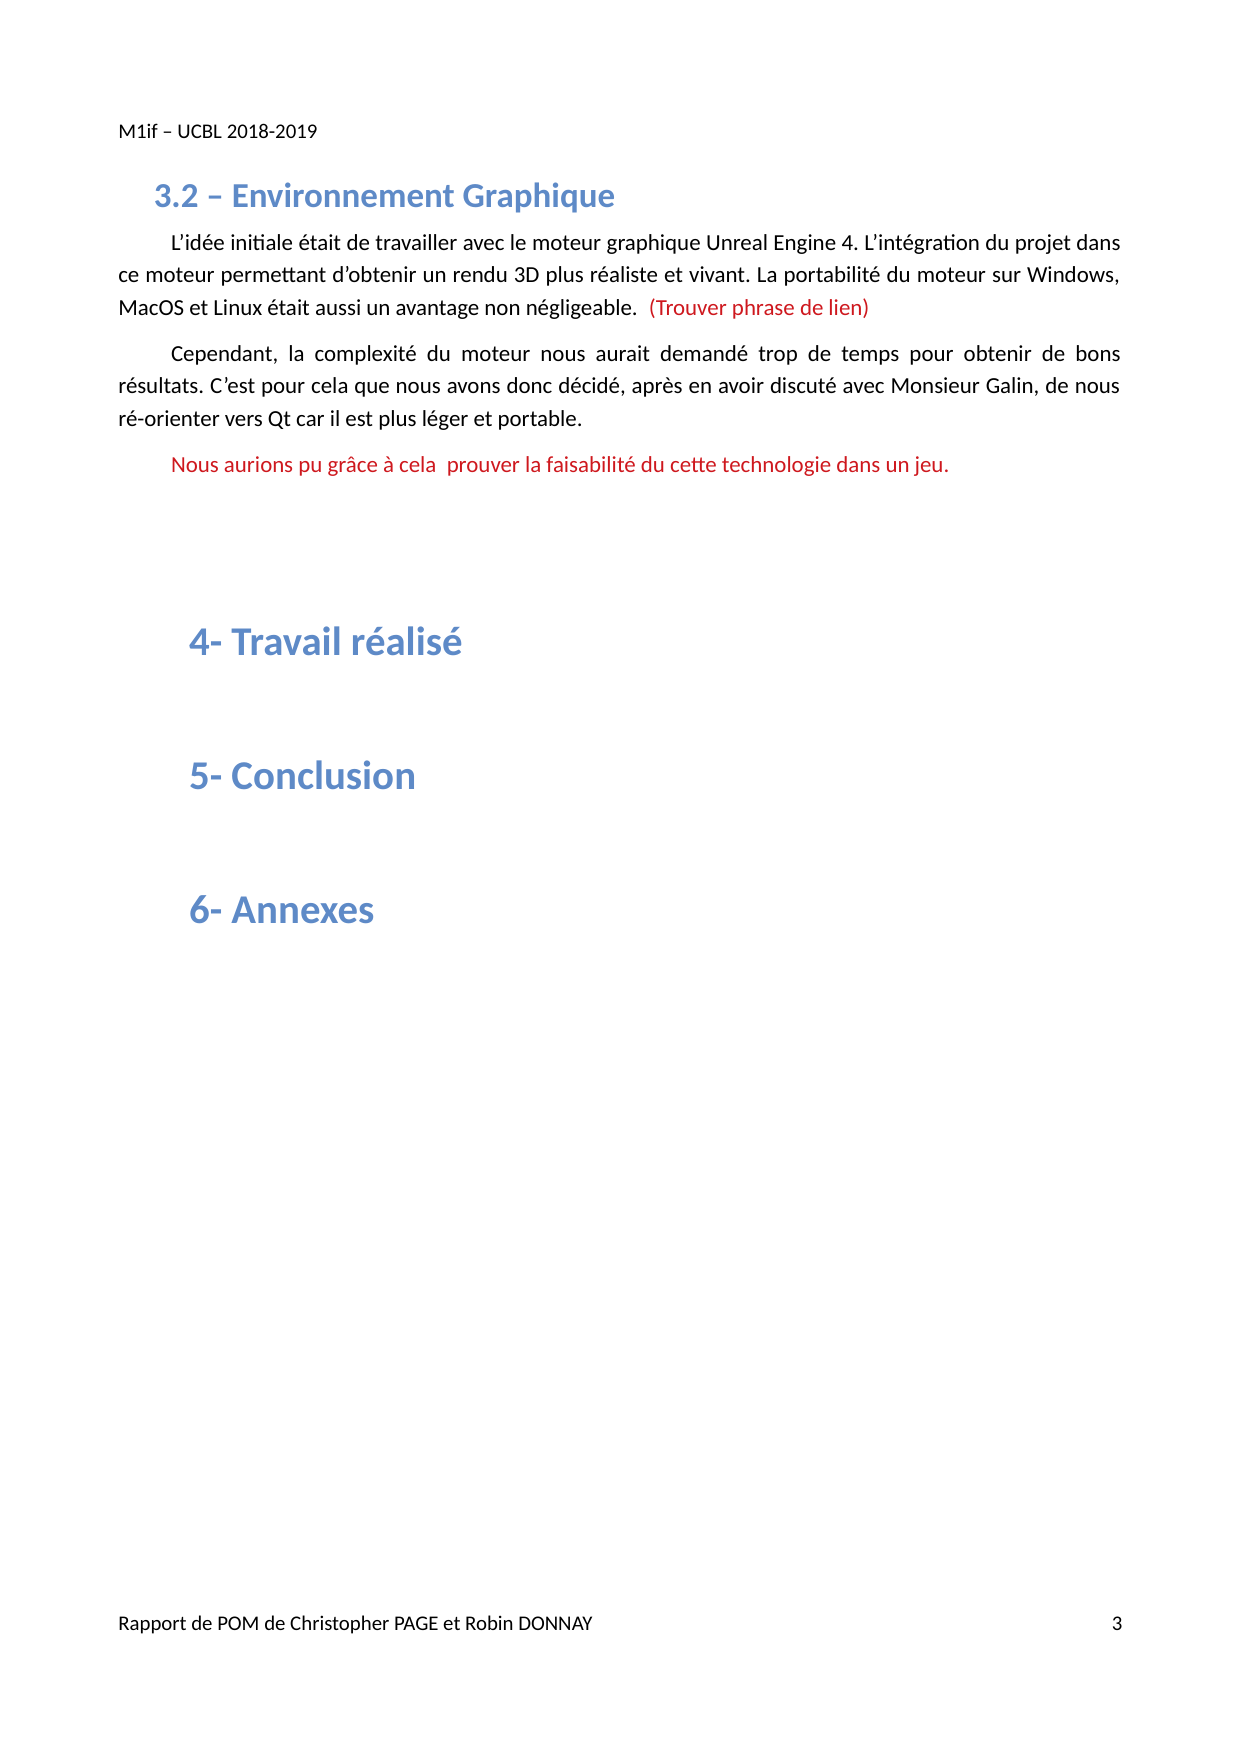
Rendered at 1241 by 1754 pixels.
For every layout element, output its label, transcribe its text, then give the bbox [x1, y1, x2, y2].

subtitle 4- Travail réalisé [189, 616, 1087, 666]
text Nous aurions pu grâce à cela prouver la faisabilité du cette technologie dans un jeu. [118, 451, 1122, 478]
subtitle 5- Conclusion [189, 750, 1087, 800]
text Cependant, la complexité du moteur nous aurait demandé trop de temps pour obtenir de bons résultats. C’est pour cela que nous avons donc décidé, après en avoir discuté avec Monsieur Galin, de nous ré-orienter vers Qt car il est plus léger et portable. [118, 339, 1122, 432]
subtitle 3.2 – Environnement Graphique [153, 173, 1087, 216]
text L’idée initiale était de travailler avec le moteur graphique Unreal Engine 4. L’intégration du projet dans ce moteur permettant d’obtenir un rendu 3D plus réaliste et vivant. La portabilité du moteur sur Windows, MacOS et Linux était aussi un avantage non négligeable. (Trouver phrase de lien) [118, 228, 1122, 321]
subtitle 6- Annexes [189, 884, 1087, 934]
